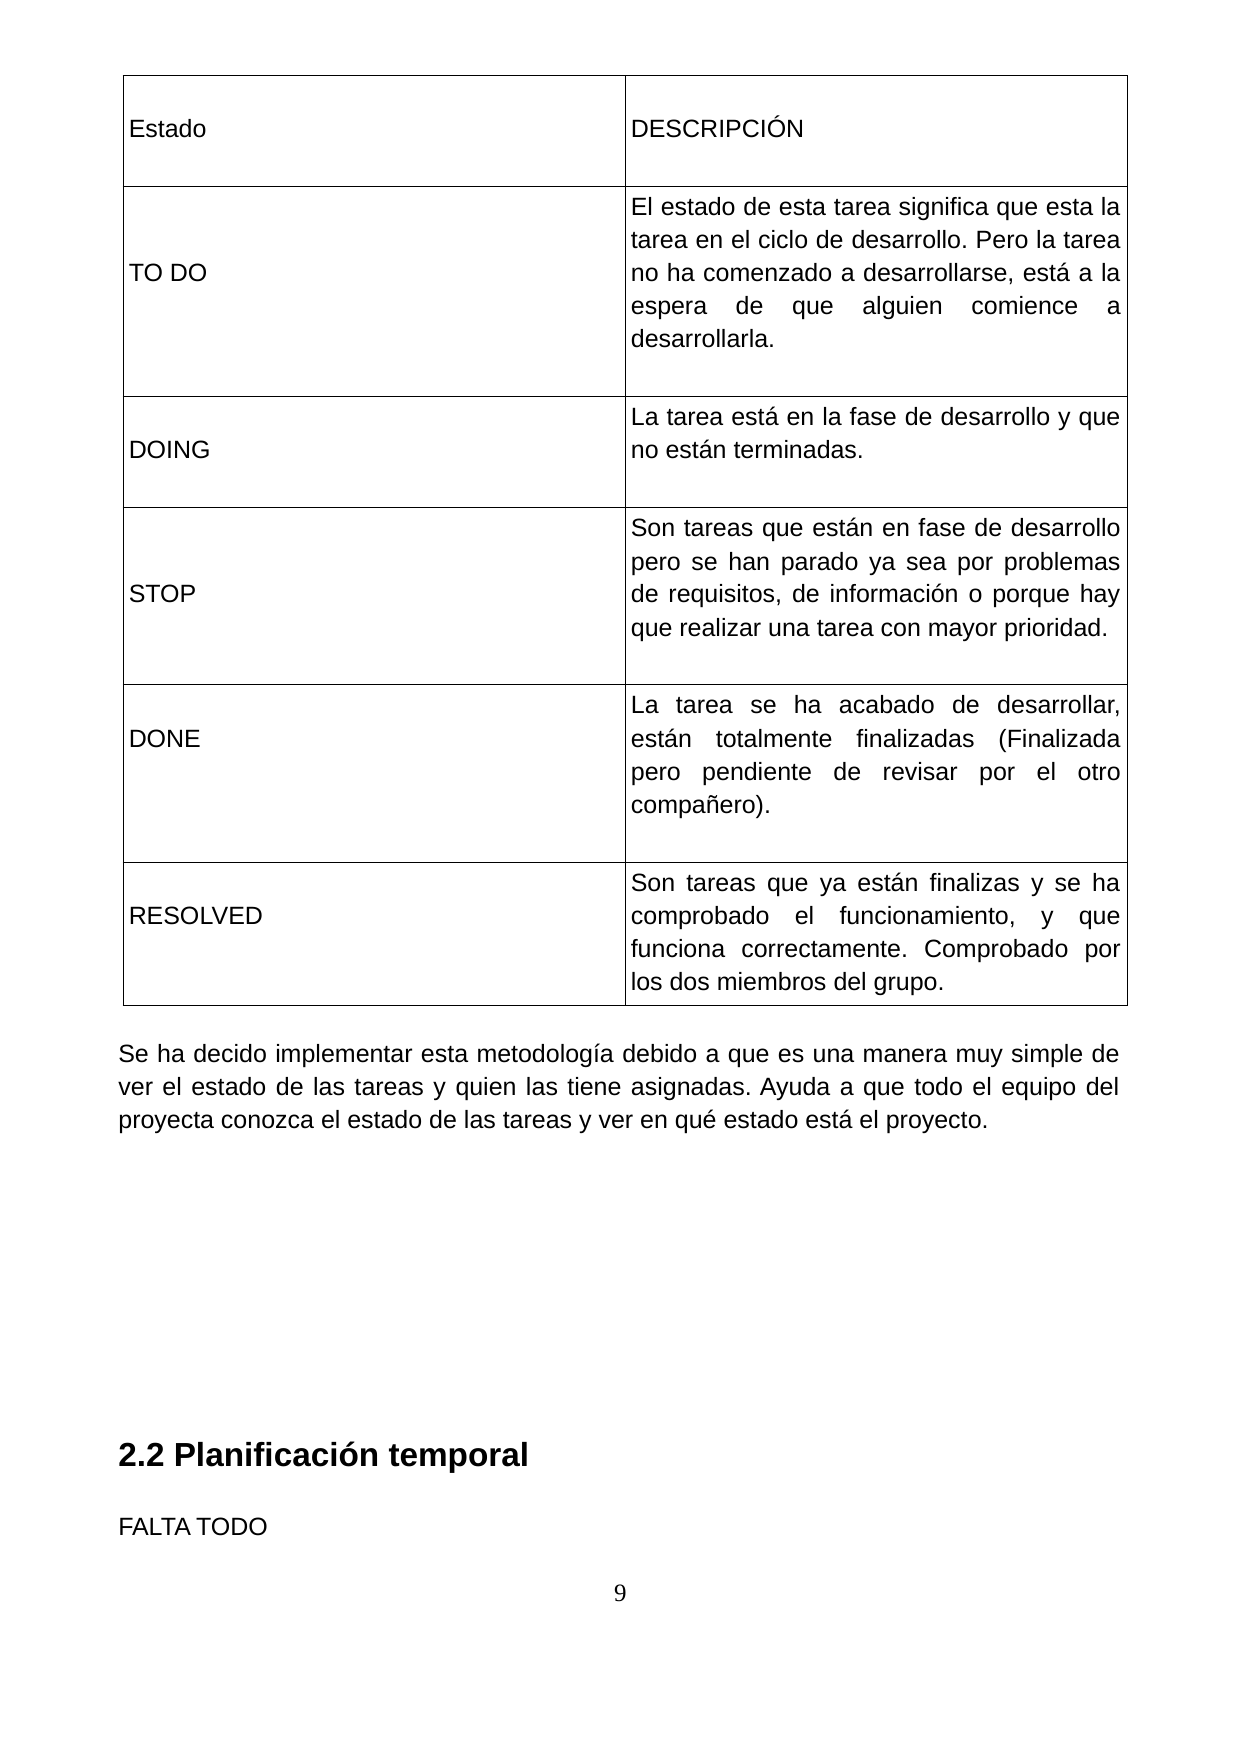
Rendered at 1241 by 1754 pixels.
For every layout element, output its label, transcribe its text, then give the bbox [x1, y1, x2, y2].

table_cell El estado de esta tarea significa que esta la tarea en el ciclo de desarrollo. Pero la tarea no ha comenzado a desarrollarse, está a la espera de que alguien comience a desarrollarla. [626, 187, 1127, 396]
text Se ha decido implementar esta metodología debido a que es una manera muy simple de ver el estado de las tareas y quien las tiene asignadas. Ayuda a que todo el equipo del proyecta conozca el estado de las tareas y ver en qué estado está el proyecto. [118, 1039, 1122, 1134]
table_cell La tarea se ha acabado de desarrollar, están totalmente finalizadas (Finalizada pero pendiente de revisar por el otro compañero). [626, 685, 1127, 861]
text 2.2 Planificación temporal [118, 1435, 1122, 1474]
table_header DESCRIPCIÓN [626, 76, 1127, 186]
table_cell RESOLVED [124, 863, 625, 1005]
table_cell DONE [124, 685, 625, 861]
table_cell Son tareas que están en fase de desarrollo pero se han parado ya sea por problemas de requisitos, de información o porque hay que realizar una tarea con mayor prioridad. [626, 508, 1127, 684]
table_cell TO DO [124, 187, 625, 396]
table_cell La tarea está en la fase de desarrollo y que no están terminadas. [626, 397, 1127, 507]
table_cell STOP [124, 508, 625, 684]
table_cell Son tareas que ya están finalizas y se ha comprobado el funcionamiento, y que funciona correctamente. Comprobado por los dos miembros del grupo. [626, 863, 1127, 1005]
text FALTA TODO [118, 1512, 1122, 1541]
table_cell DOING [124, 397, 625, 507]
table_header Estado [124, 76, 625, 186]
